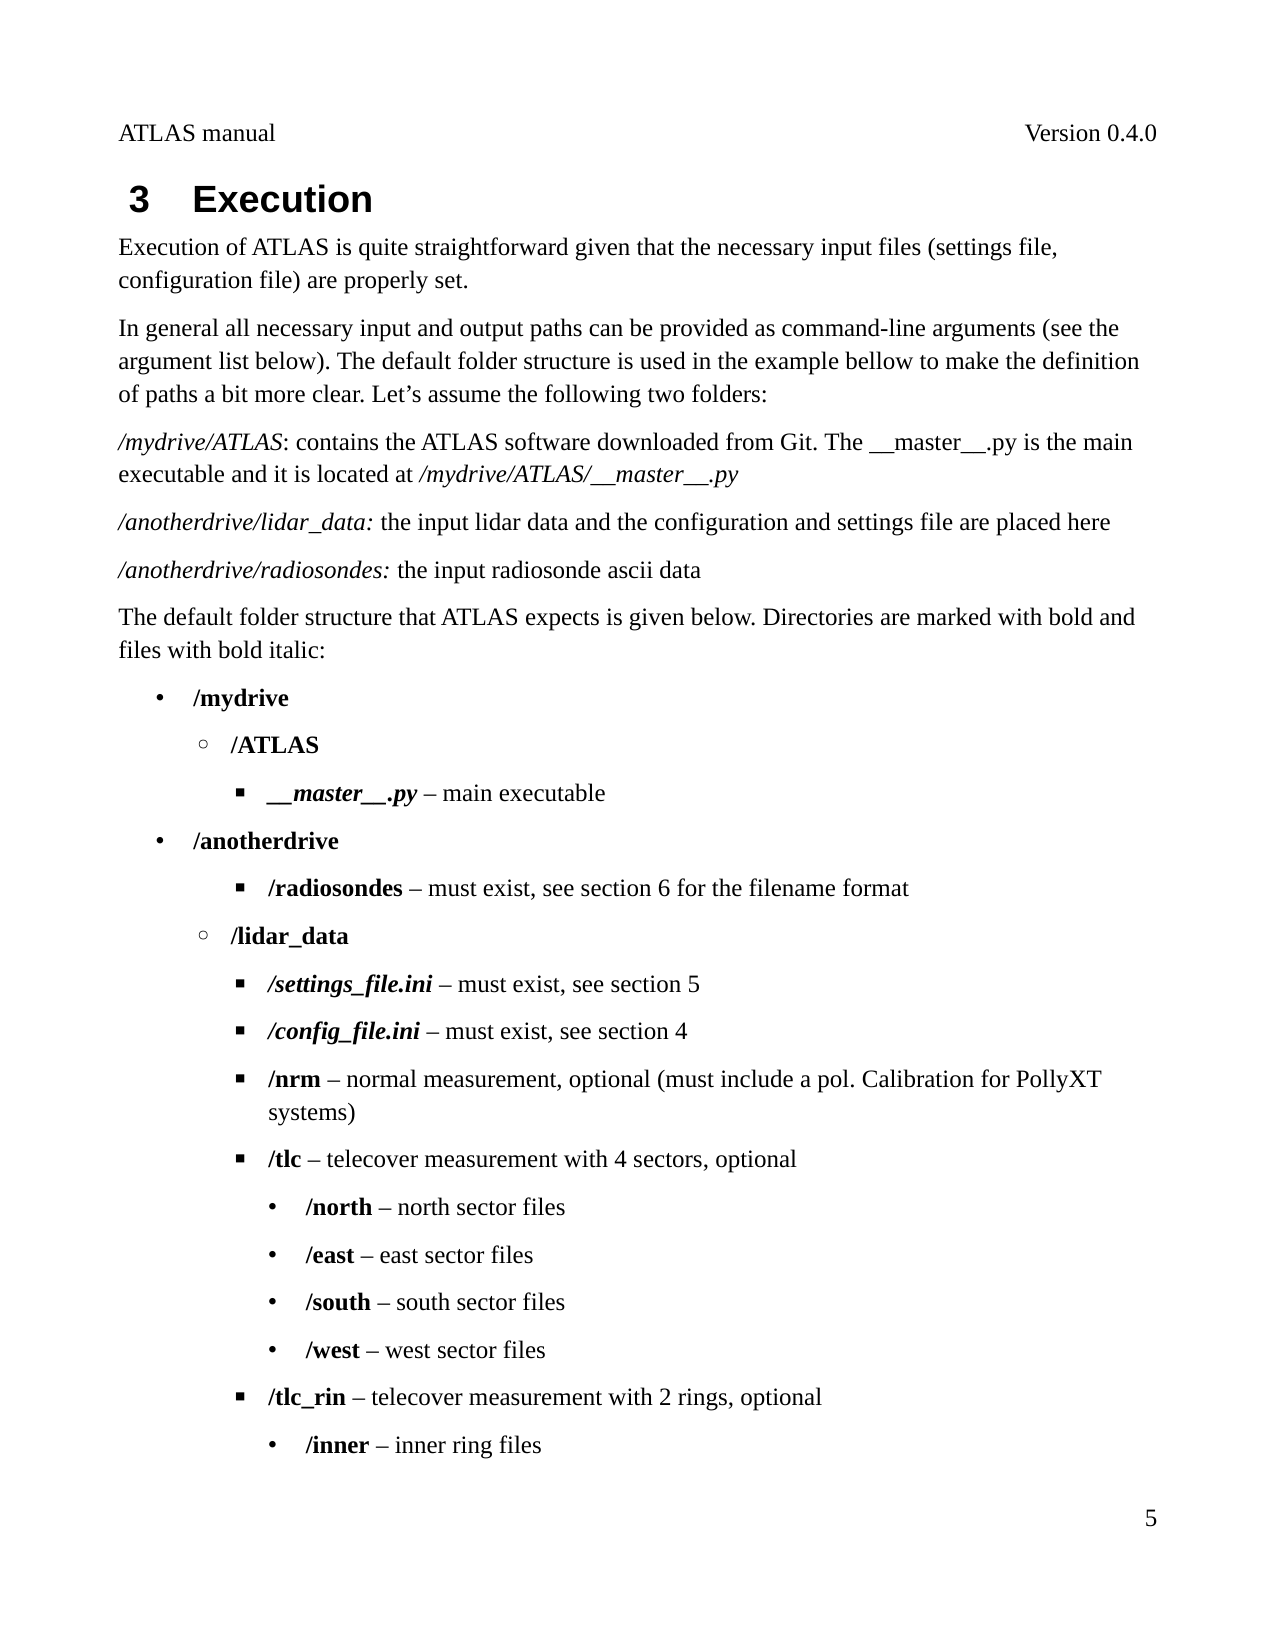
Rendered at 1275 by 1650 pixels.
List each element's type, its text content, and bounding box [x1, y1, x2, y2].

list /mydrive [156, 683, 1157, 712]
list /ATLAS [193, 731, 1157, 759]
text In general all necessary input and output paths can be provided as command-line arguments (see the argument list below). The default folder structure is used in the example bellow to make the definition of paths a bit more clear. Let’s assume the following two folders: [118, 313, 1157, 408]
text /anotherdrive/lidar_data: the input lidar data and the configuration and settings file are placed here [118, 507, 1157, 536]
list /south – south sector files [268, 1287, 1157, 1316]
list /east – east sector files [268, 1240, 1157, 1268]
text /anotherdrive/radiosondes: the input radiosonde ascii data [118, 555, 1157, 583]
list /settings_file.ini – must exist, see section 5 [231, 969, 1157, 997]
list /config_file.ini – must exist, see section 4 [231, 1016, 1157, 1045]
list /north – north sector files [268, 1192, 1157, 1221]
text The default folder structure that ATLAS expects is given below. Directories are marked with bold and files with bold italic: [118, 602, 1157, 664]
list /anotherdrive [156, 826, 1157, 854]
text Execution of ATLAS is quite straightforward given that the necessary input files (settings file, configuration file) are properly set. [118, 232, 1157, 294]
list /nrm – normal measurement, optional (must include a pol. Calibration for PollyXT systems) [231, 1064, 1157, 1126]
subtitle Execution [118, 177, 1157, 221]
text /mydrive/ATLAS: contains the ATLAS software downloaded from Git. The __master__.py is the main executable and it is located at /mydrive/ATLAS/__master__.py [118, 427, 1157, 488]
list /tlc_rin – telecover measurement with 2 rings, optional [231, 1382, 1157, 1411]
list /radiosondes – must exist, see section 6 for the filename format [231, 873, 1157, 902]
list /lidar_data [193, 921, 1157, 950]
list /inner – inner ring files [268, 1430, 1157, 1459]
list /tlc – telecover measurement with 4 sectors, optional [231, 1144, 1157, 1173]
list /west – west sector files [268, 1335, 1157, 1364]
list __master__.py – main executable [231, 778, 1157, 807]
